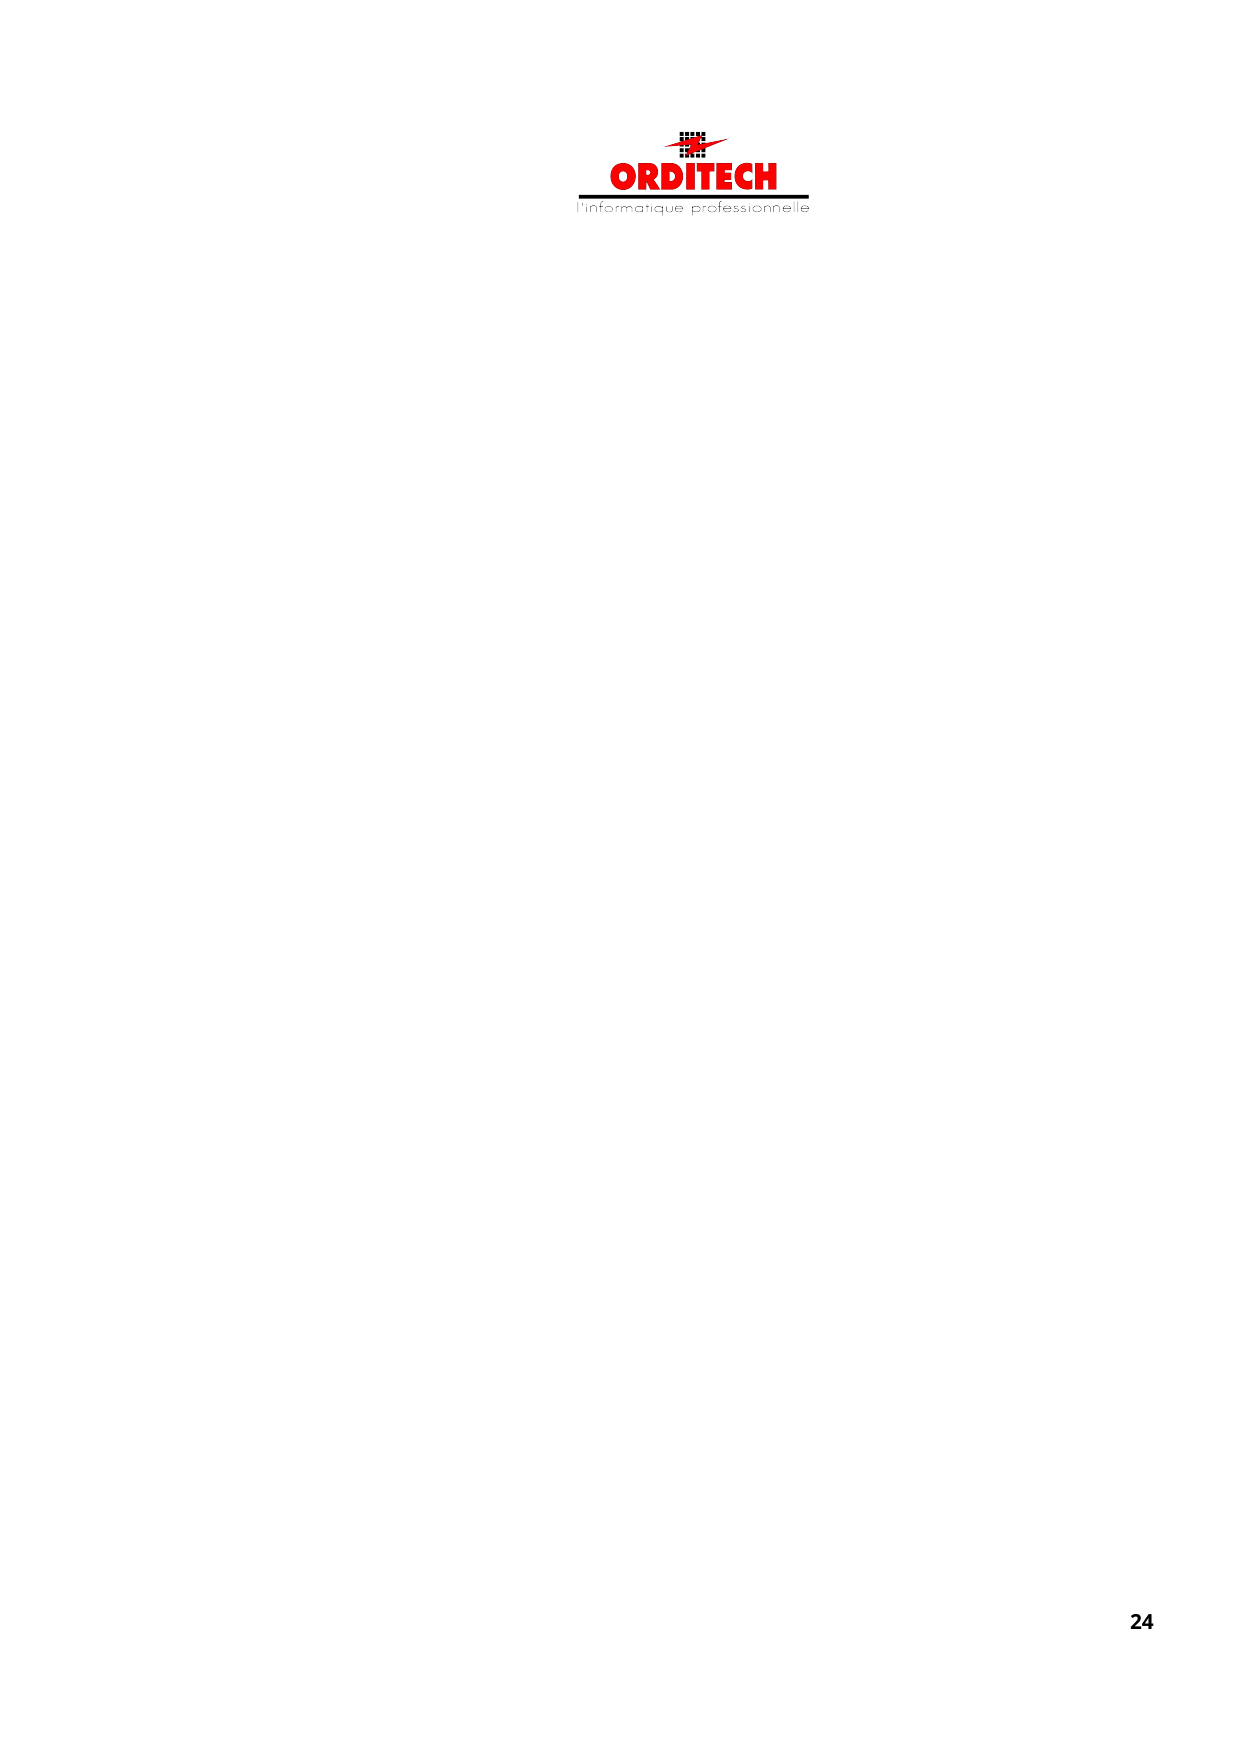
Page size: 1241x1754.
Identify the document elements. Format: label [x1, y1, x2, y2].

picture [564, 122, 826, 225]
